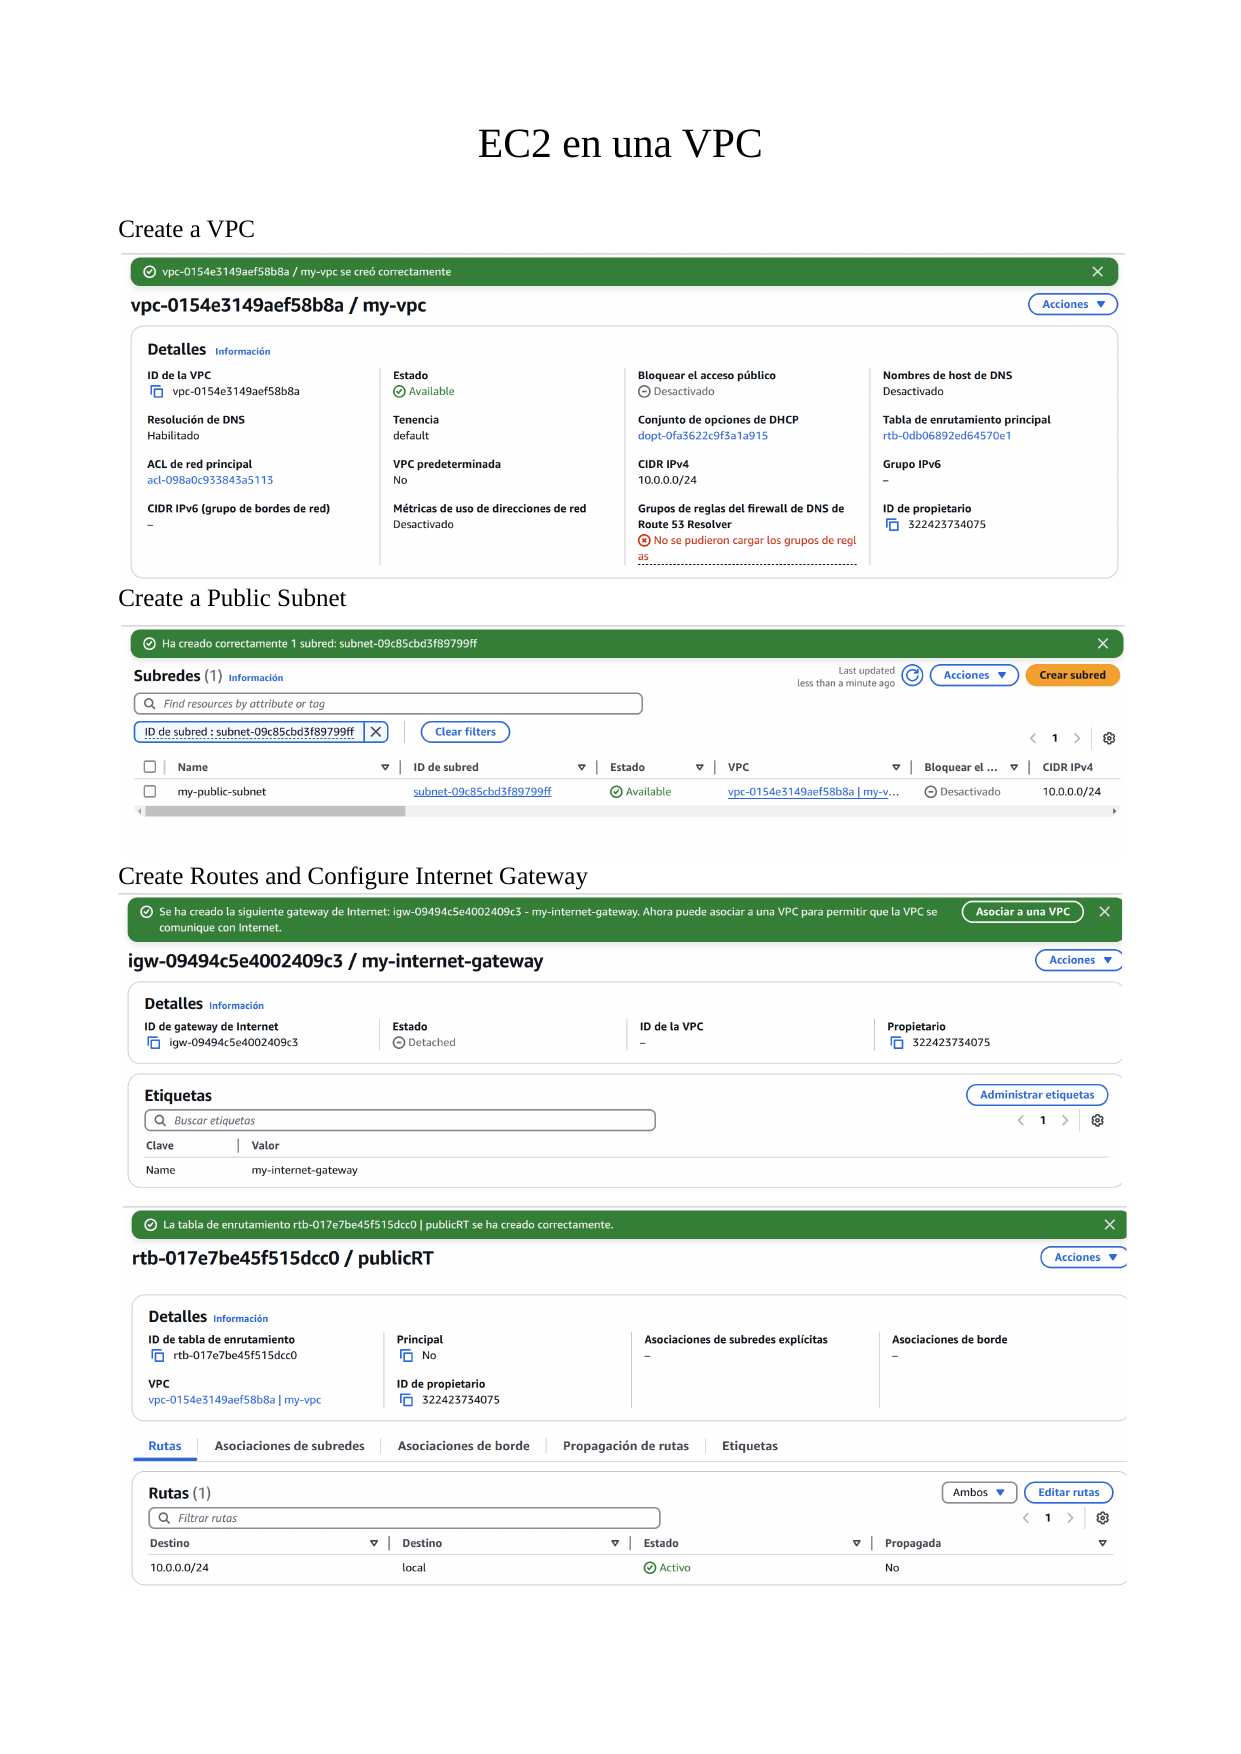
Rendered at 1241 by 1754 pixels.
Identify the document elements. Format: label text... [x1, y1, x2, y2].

picture [118, 892, 1123, 1193]
text EC2 en una VPC [118, 118, 1122, 166]
text Create a VPC Create a Public Subnet Create Routes and Configure Internet Gateway [118, 214, 1122, 892]
picture [121, 623, 1126, 861]
text [118, 1193, 1122, 1619]
picture [121, 251, 1126, 583]
picture [122, 1204, 1127, 1591]
